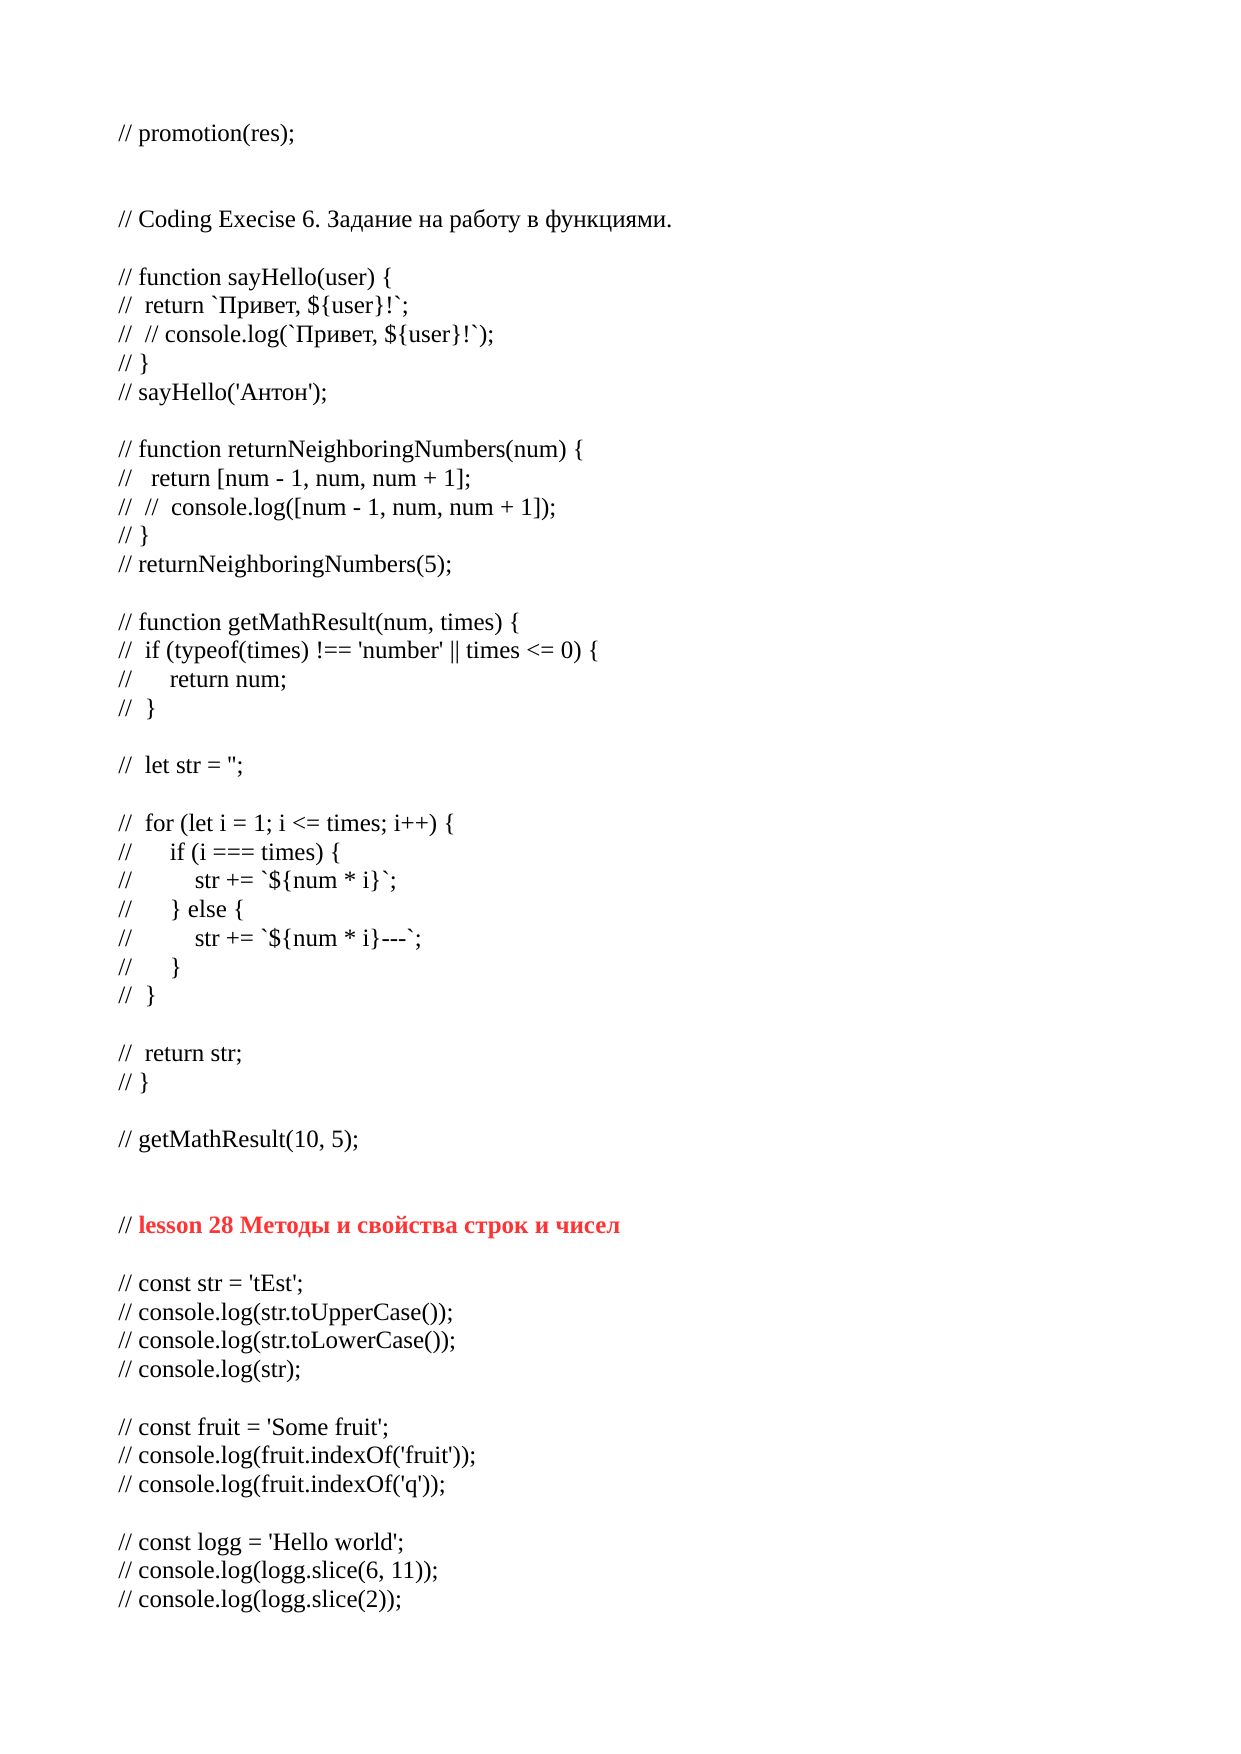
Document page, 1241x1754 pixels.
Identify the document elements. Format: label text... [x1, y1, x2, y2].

text // for (let i = 1; i <= times; i++) { [118, 808, 1122, 837]
text // const str = 'tEst'; [118, 1268, 1122, 1297]
text // function sayHello(user) { [118, 262, 1122, 291]
text // console.log(fruit.indexOf('q')); [118, 1469, 1122, 1498]
text // return `Привет, ${user}!`; [118, 291, 1122, 319]
text // let str = ''; [118, 751, 1122, 779]
text // console.log(logg.slice(6, 11)); [118, 1556, 1122, 1584]
text // console.log(str.toUpperCase()); [118, 1297, 1122, 1326]
text // console.log(str); [118, 1354, 1122, 1383]
text // } [118, 521, 1122, 549]
text // console.log(fruit.indexOf('fruit')); [118, 1441, 1122, 1469]
text // function getMathResult(num, times) { [118, 607, 1122, 636]
text // Coding Execise 6. Задание на работу в функциями. [118, 204, 1122, 233]
text // console.log(str.toLowerCase()); [118, 1326, 1122, 1354]
text // // console.log([num - 1, num, num + 1]); [118, 492, 1122, 521]
text // lesson 28 Mетоды и свойства строк и чисел [118, 1211, 1122, 1239]
text // if (i === times) { [118, 837, 1122, 866]
text // function returnNeighboringNumbers(num) { [118, 434, 1122, 463]
text // return num; [118, 664, 1122, 693]
text // str += `${num * i}---`; [118, 923, 1122, 952]
text // promotion(res); [118, 118, 1122, 147]
text // } [118, 1067, 1122, 1096]
text // const fruit = 'Some fruit'; [118, 1412, 1122, 1441]
text // return str; [118, 1038, 1122, 1067]
text // getMathResult(10, 5); [118, 1124, 1122, 1153]
text // const logg = 'Hello world'; [118, 1527, 1122, 1556]
text // } [118, 693, 1122, 722]
text // } [118, 952, 1122, 981]
text // str += `${num * i}`; [118, 866, 1122, 894]
text // if (typeof(times) !== 'number' || times <= 0) { [118, 636, 1122, 664]
text // return [num - 1, num, num + 1]; [118, 463, 1122, 492]
text // returnNeighboringNumbers(5); [118, 549, 1122, 578]
text // console.log(logg.slice(2)); [118, 1584, 1122, 1613]
text // sayHello('Антон'); [118, 377, 1122, 406]
text // // console.log(`Привет, ${user}!`); [118, 319, 1122, 348]
text // } [118, 348, 1122, 377]
text // } else { [118, 894, 1122, 923]
text // } [118, 981, 1122, 1009]
